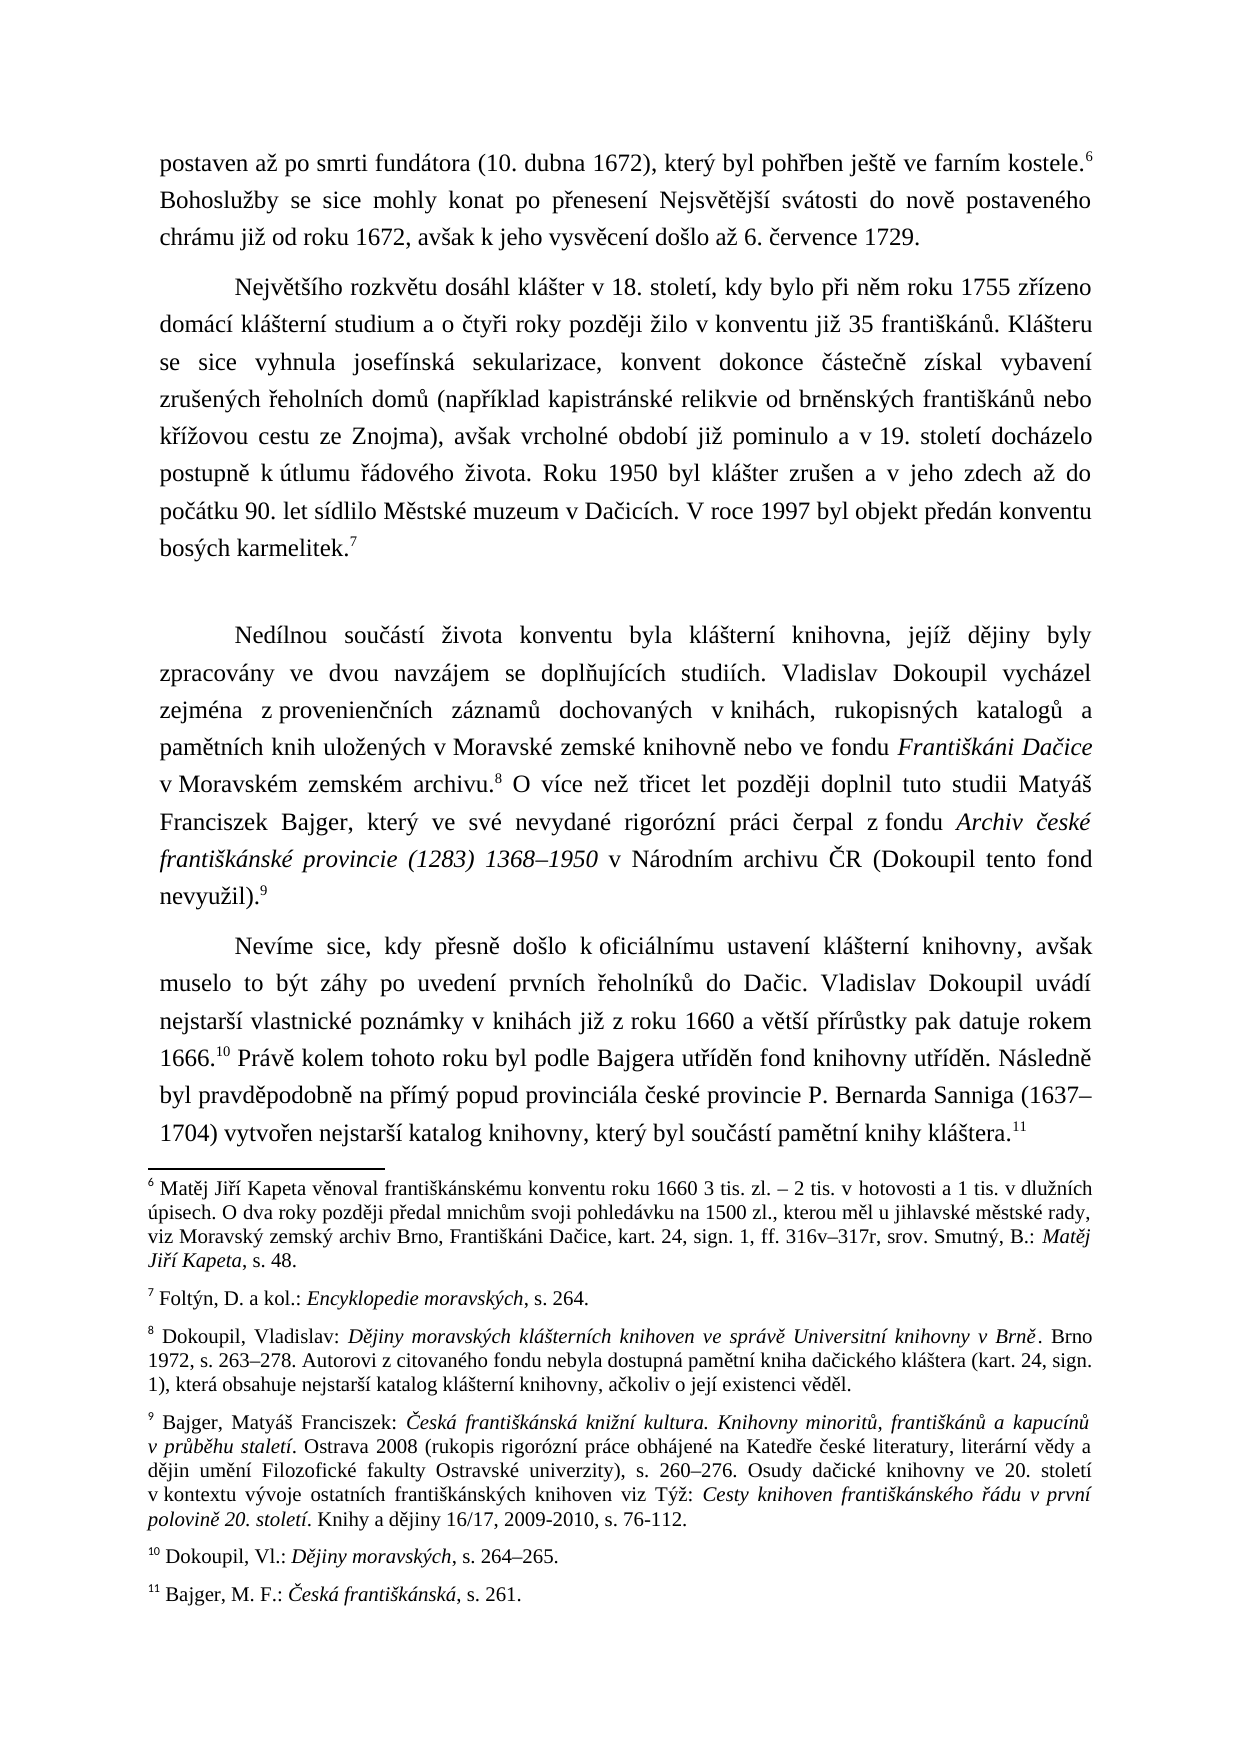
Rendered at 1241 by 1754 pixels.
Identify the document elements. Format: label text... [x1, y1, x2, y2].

text Dokoupil, Vl.: Dějiny moravských, s. 264–265. [148, 1543, 1093, 1568]
text Nedílnou součástí života konventu byla klášterní knihovna, jejíž dějiny byly zpracovány ve dvou navzájem se doplňujících studiích. Vladislav Dokoupil vycházel zejména z provenienčních záznamů dochovaných v knihách, rukopisných katalogů a pamětních knih uložených v Moravské zemské knihovně nebo ve fondu Františkáni Dačice v Moravském zemském archivu. O více než třicet let později doplnil tuto studii Matyáš Franciszek Bajger, který ve své nevydané rigorózní práci čerpal z fondu Archiv české františkánské provincie (1283) 1368–1950 v Národním archivu ČR (Dokoupil tento fond nevyužil). [159, 620, 1093, 910]
text Dokoupil, Vladislav: Dějiny moravských klášterních knihoven ve správě Universitní knihovny v Brně. Brno 1972, s. 263–278. Autorovi z citovaného fondu nebyla dostupná pamětní kniha dačického kláštera (kart. 24, sign. 1), která obsahuje nejstarší katalog klášterní knihovny, ačkoliv o její existenci věděl. [148, 1323, 1093, 1396]
text Bajger, M. F.: Česká františkánská, s. 261. [148, 1581, 1093, 1606]
text Matěj Jiří Kapeta věnoval františkánskému konventu roku 1660 3 tis. zl. – 2 tis. v hotovosti a 1 tis. v dlužních úpisech. O dva roky později předal mnichům svoji pohledávku na 1500 zl., kterou měl u jihlavské městské rady, viz Moravský zemský archiv Brno, Františkáni Dačice, kart. 24, sign. 1, ff. 316v–317r, srov. Smutný, B.: Matěj Jiří Kapeta, s. 48. [148, 1175, 1093, 1272]
text postaven až po smrti fundátora (10. dubna 1672), který byl pohřben ještě ve farním kostele. Bohoslužby se sice mohly konat po přenesení Nejsvětější svátosti do nově postaveného chrámu již od roku 1672, avšak k jeho vysvěcení došlo až 6. července 1729. [159, 148, 1093, 251]
text Foltýn, D. a kol.: Encyklopedie moravských, s. 264. [148, 1285, 1093, 1310]
text Bajger, Matyáš Franciszek: Česká františkánská knižní kultura. Knihovny minoritů, františkánů a kapucínů v průběhu staletí. Ostrava 2008 (rukopis rigorózní práce obhájené na Katedře české literatury, literární vědy a dějin umění Filozofické fakulty Ostravské univerzity), s. 260–276. Osudy dačické knihovny ve 20. století v kontextu vývoje ostatních františkánských knihoven viz Týž: Cesty knihoven františkánského řádu v první polovině 20. století. Knihy a dějiny 16/17, 2009-2010, s. 76-112. [148, 1409, 1093, 1531]
text Největšího rozkvětu dosáhl klášter v 18. století, kdy bylo při něm roku 1755 zřízeno domácí klášterní studium a o čtyři roky později žilo v konventu již 35 františkánů. Klášteru se sice vyhnula josefínská sekularizace, konvent dokonce částečně získal vybavení zrušených řeholních domů (například kapistránské relikvie od brněnských františkánů nebo křížovou cestu ze Znojma), avšak vrcholné období již pominulo a v 19. století docházelo postupně k útlumu řádového života. Roku 1950 byl klášter zrušen a v jeho zdech až do počátku 90. let sídlilo Městské muzeum v Dačicích. V roce 1997 byl objekt předán konventu bosých karmelitek. [159, 272, 1093, 562]
text Nevíme sice, kdy přesně došlo k oficiálnímu ustavení klášterní knihovny, avšak muselo to být záhy po uvedení prvních řeholníků do Dačic. Vladislav Dokoupil uvádí nejstarší vlastnické poznámky v knihách již z roku 1660 a větší přírůstky pak datuje rokem 1666. Právě kolem tohoto roku byl podle Bajgera utříděn fond knihovny utříděn. Následně byl pravděpodobně na přímý popud provinciála české provincie P. Bernarda Sanniga (1637–1704) vytvořen nejstarší katalog knihovny, který byl součástí pamětní knihy kláštera. [159, 931, 1093, 1146]
